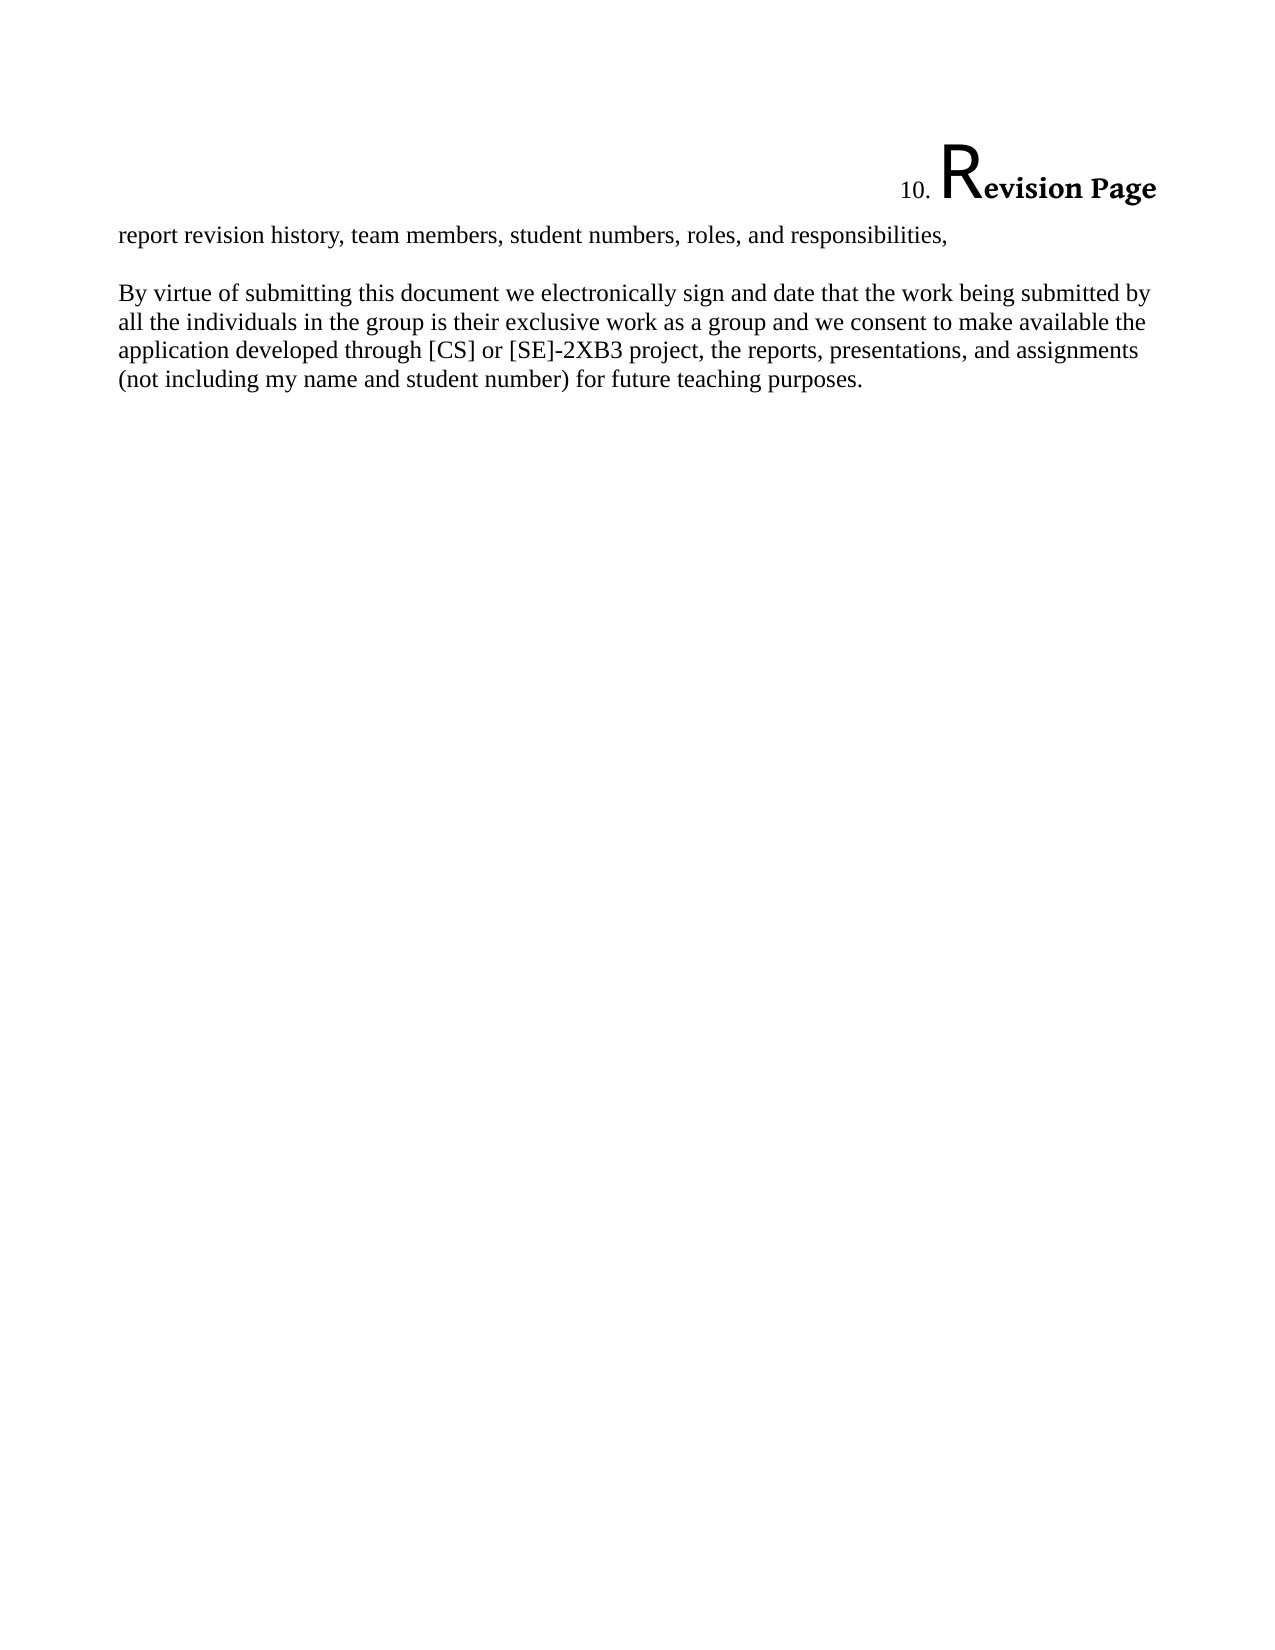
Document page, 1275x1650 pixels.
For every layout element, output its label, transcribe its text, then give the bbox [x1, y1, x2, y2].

text 10. Revision Page [118, 118, 1157, 220]
text report revision history, team members, student numbers, roles, and responsibilities, [118, 220, 1157, 249]
text By virtue of submitting this document we electronically sign and date that the work being submitted by all the individuals in the group is their exclusive work as a group and we consent to make available the application developed through [CS] or [SE]-2XB3 project, the reports, presentations, and assignments (not including my name and student number) for future teaching purposes. [118, 278, 1157, 393]
